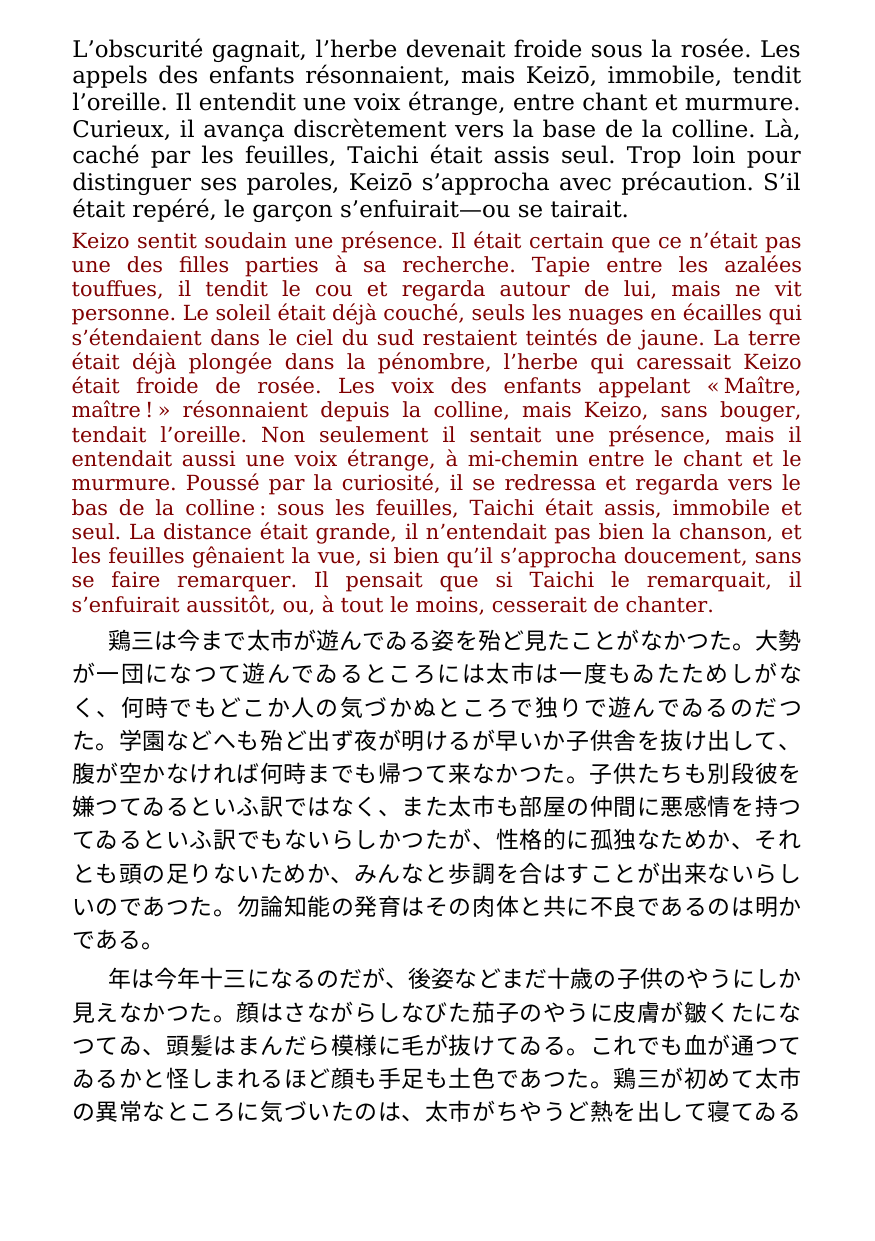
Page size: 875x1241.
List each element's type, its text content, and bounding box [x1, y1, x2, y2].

text 鶏三は今まで太市が遊んでゐる姿を殆ど見たことがなかつた。大勢が一団になつて遊んでゐるところには太市は一度もゐたためしがなく、何時でもどこか人の気づかぬところで独りで遊んでゐるのだつた。学園などへも殆ど出ず夜が明けるが早いか子供舎を抜け出して、腹が空かなければ何時までも帰つて来なかつた。子供たちも別段彼を嫌つてゐるといふ訳ではなく、また太市も部屋の仲間に悪感情を持つてゐるといふ訳でもないらしかつたが、性格的に孤独なためか、それとも頭の足りないためか、みんなと歩調を合はすことが出来ないらしいのであつた。勿論知能の発育はその肉体と共に不良であるのは明かである。 [72, 623, 802, 955]
text 年は今年十三になるのだが、後姿などまだ十歳の子供のやうにしか見えなかつた。顔はさながらしなびた茄子のやうに皮膚が皺くたになつてゐ、頭髪はまんだら模様に毛が抜けてゐる。これでも血が通つてゐるかと怪しまれるほど顔も手足も土色であつた。鶏三が初めて太市の異常なところに気づいたのは、太市がちやうど熱を出して寝てゐる [72, 961, 802, 1127]
text L’obscurité gagnait, l’herbe devenait froide sous la rosée. Les appels des enfants résonnaient, mais Keizō, immobile, tendit l’oreille. Il entendit une voix étrange, entre chant et murmure. Curieux, il avança discrètement vers la base de la colline. Là, caché par les feuilles, Taichi était assis seul. Trop loin pour distinguer ses paroles, Keizō s’approcha avec précaution. S’il était repéré, le garçon s’enfuirait—ou se tairait. [72, 36, 802, 223]
text Keizo sentit soudain une présence. Il était certain que ce n’était pas une des filles parties à sa recherche. Tapie entre les azalées touffues, il tendit le cou et regarda autour de lui, mais ne vit personne. Le soleil était déjà couché, seuls les nuages en écailles qui s’étendaient dans le ciel du sud restaient teintés de jaune. La terre était déjà plongée dans la pénombre, l’herbe qui caressait Keizo était froide de rosée. Les voix des enfants appelant « Maître, maître ! » résonnaient depuis la colline, mais Keizo, sans bouger, tendait l’oreille. Non seulement il sentait une présence, mais il entendait aussi une voix étrange, à mi-chemin entre le chant et le murmure. Poussé par la curiosité, il se redressa et regarda vers le bas de la colline : sous les feuilles, Taichi était assis, immobile et seul. La distance était grande, il n’entendait pas bien la chanson, et les feuilles gênaient la vue, si bien qu’il s’approcha doucement, sans se faire remarquer. Il pensait que si Taichi le remarquait, il s’enfuirait aussitôt, ou, à tout le moins, cesserait de chanter. [71, 229, 803, 617]
